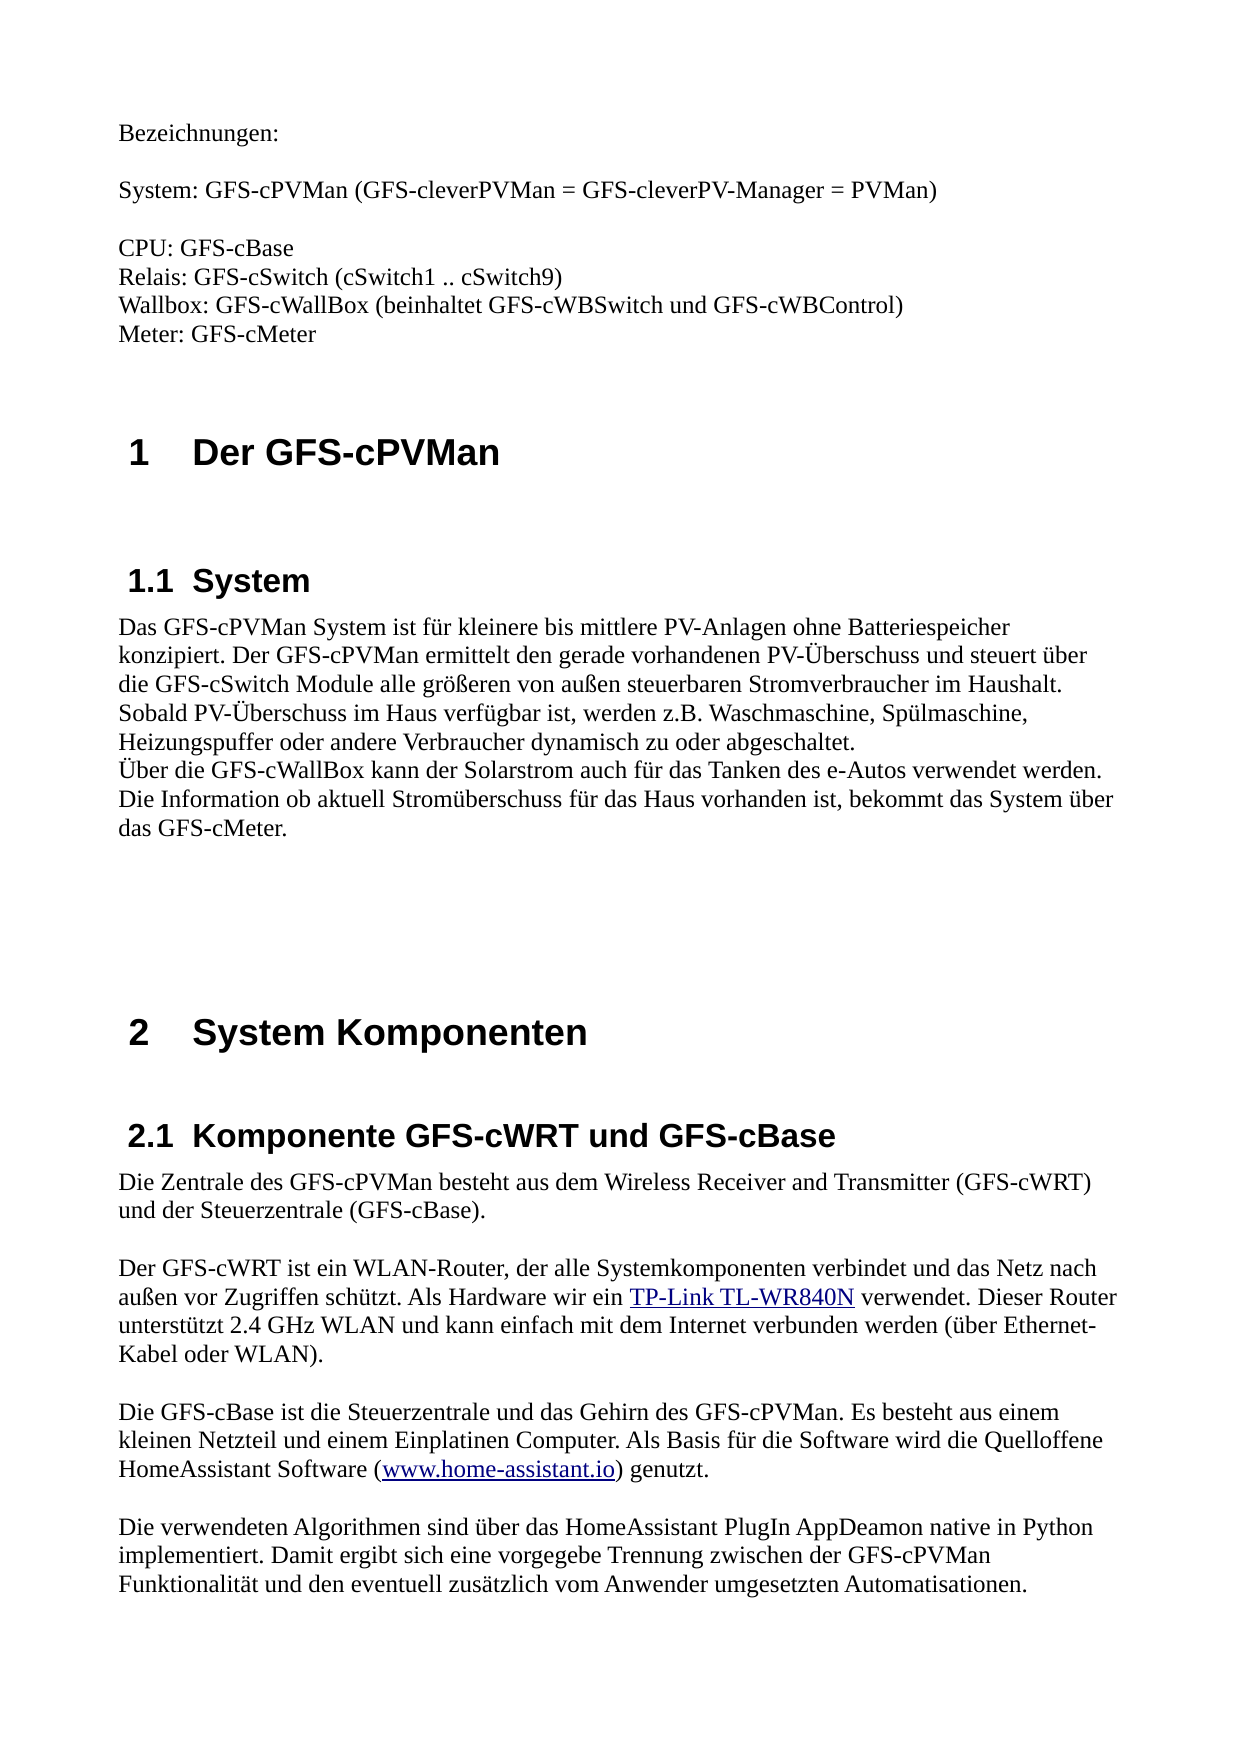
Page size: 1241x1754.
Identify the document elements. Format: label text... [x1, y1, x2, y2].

text CPU: GFS-cBase [118, 233, 1122, 262]
subtitle Der GFS-cPVMan [118, 431, 1122, 474]
text Die Information ob aktuell Stromüberschuss für das Haus vorhanden ist, bekommt das System über das GFS-cMeter. [118, 784, 1122, 842]
text Die GFS-cBase ist die Steuerzentrale und das Gehirn des GFS-cPVMan. Es besteht aus einem kleinen Netzteil und einem Einplatinen Computer. Als Basis für die Software wird die Quelloffene HomeAssistant Software (www.home-assistant.io) genutzt. [118, 1397, 1122, 1483]
text Der GFS-cWRT ist ein WLAN-Router, der alle Systemkomponenten verbindet und das Netz nach außen vor Zugriffen schützt. Als Hardware wir ein TP-Link TL-WR840N verwendet. Dieser Router unterstützt 2.4 GHz WLAN und kann einfach mit dem Internet verbunden werden (über Ethernet-Kabel oder WLAN). [118, 1253, 1122, 1368]
subtitle System [118, 561, 1122, 599]
text Die verwendeten Algorithmen sind über das HomeAssistant PlugIn AppDeamon native in Python implementiert. Damit ergibt sich eine vorgegebe Trennung zwischen der GFS-cPVMan Funktionalität und den eventuell zusätzlich vom Anwender umgesetzten Automatisationen. [118, 1512, 1122, 1598]
text Wallbox: GFS-cWallBox (beinhaltet GFS-cWBSwitch und GFS-cWBControl) [118, 291, 1122, 319]
text Über die GFS-cWallBox kann der Solarstrom auch für das Tanken des e-Autos verwendet werden. [118, 756, 1122, 784]
text Relais: GFS-cSwitch (cSwitch1 .. cSwitch9) [118, 262, 1122, 291]
text Die Zentrale des GFS-cPVMan besteht aus dem Wireless Receiver and Transmitter (GFS-cWRT) und der Steuerzentrale (GFS-cBase). [118, 1167, 1122, 1224]
subtitle Komponente GFS-cWRT und GFS-cBase [118, 1116, 1122, 1154]
text Bezeichnungen: System: GFS-cPVMan (GFS-cleverPVMan = GFS-cleverPV-Manager = PVMan) [118, 118, 1122, 204]
subtitle System Komponenten [118, 1011, 1122, 1054]
text Meter: GFS-cMeter [118, 319, 1122, 377]
text Das GFS-cPVMan System ist für kleinere bis mittlere PV-Anlagen ohne Batteriespeicher konzipiert. Der GFS-cPVMan ermittelt den gerade vorhandenen PV-Überschuss und steuert über die GFS-cSwitch Module alle größeren von außen steuerbaren Stromverbraucher im Haushalt. Sobald PV-Überschuss im Haus verfügbar ist, werden z.B. Waschmaschine, Spülmaschine, Heizungspuffer oder andere Verbraucher dynamisch zu oder abgeschaltet. [118, 612, 1122, 756]
